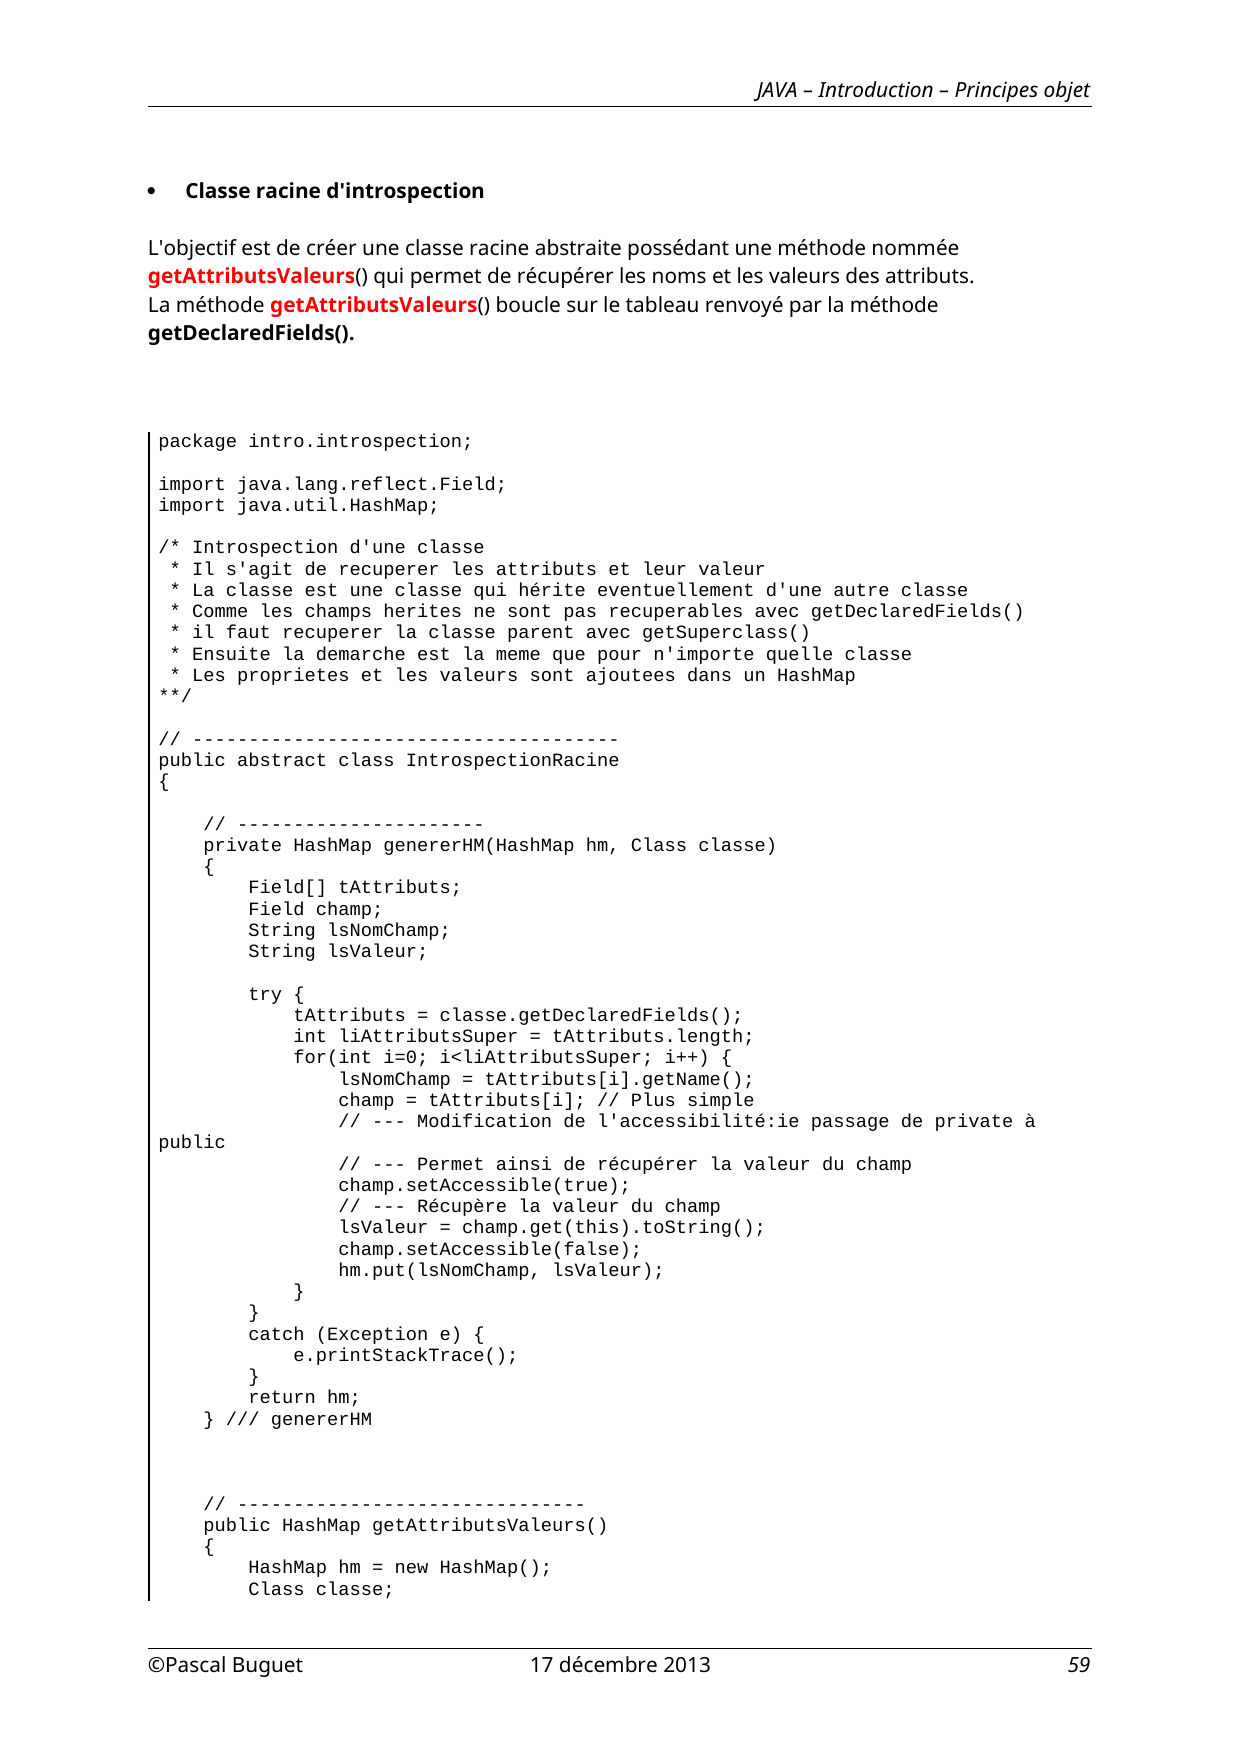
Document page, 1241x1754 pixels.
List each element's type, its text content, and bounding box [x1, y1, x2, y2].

text hm.put(lsNomChamp, lsValeur); [150, 1261, 1092, 1282]
text La méthode getAttributsValeurs() boucle sur le tableau renvoyé par la méthode getDeclaredFields(). [148, 290, 1092, 347]
text L'objectif est de créer une classe racine abstraite possédant une méthode nommée getAttributsValeurs() qui permet de récupérer les noms et les valeurs des attributs. [148, 233, 1092, 290]
text catch (Exception e) { [150, 1324, 1092, 1346]
text // ------------------------------- [150, 1494, 1092, 1516]
text **/ [150, 687, 1092, 708]
text Class classe; [150, 1579, 1092, 1601]
text tAttributs = classe.getDeclaredFields(); [150, 1006, 1092, 1027]
text champ.setAccessible(false); [150, 1239, 1092, 1261]
text // -------------------------------------- [150, 729, 1092, 751]
text } /// genererHM [150, 1409, 1092, 1431]
text * Comme les champs herites ne sont pas recuperables avec getDeclaredFields() [150, 602, 1092, 623]
text // --- Modification de l'accessibilité:ie passage de private à public [150, 1112, 1092, 1154]
text Field champ; [150, 899, 1092, 921]
text { [150, 857, 1092, 878]
text * il faut recuperer la classe parent avec getSuperclass() [150, 623, 1092, 644]
text // --- Récupère la valeur du champ [150, 1197, 1092, 1218]
text { [150, 1537, 1092, 1558]
text HashMap hm = new HashMap(); [150, 1558, 1092, 1579]
text return hm; [150, 1388, 1092, 1409]
text } [150, 1282, 1092, 1303]
text import java.lang.reflect.Field; [150, 474, 1092, 496]
text // ---------------------- [150, 814, 1092, 836]
text Field[] tAttributs; [150, 878, 1092, 899]
text * Ensuite la demarche est la meme que pour n'importe quelle classe [150, 644, 1092, 666]
text public HashMap getAttributsValeurs() [150, 1516, 1092, 1537]
text String lsValeur; [150, 942, 1092, 963]
text * Il s'agit de recuperer les attributs et leur valeur [150, 559, 1092, 581]
text e.printStackTrace(); [150, 1346, 1092, 1367]
text String lsNomChamp; [150, 921, 1092, 942]
text * La classe est une classe qui hérite eventuellement d'une autre classe [150, 581, 1092, 602]
text // --- Permet ainsi de récupérer la valeur du champ [150, 1154, 1092, 1176]
text } [150, 1367, 1092, 1388]
text } [150, 1303, 1092, 1324]
text * Les proprietes et les valeurs sont ajoutees dans un HashMap [150, 666, 1092, 687]
text { [150, 772, 1092, 793]
text import java.util.HashMap; [150, 496, 1092, 517]
text /* Introspection d'une classe [150, 538, 1092, 559]
text int liAttributsSuper = tAttributs.length; [150, 1027, 1092, 1048]
text lsNomChamp = tAttributs[i].getName(); [150, 1069, 1092, 1091]
text champ.setAccessible(true); [150, 1176, 1092, 1197]
text public abstract class IntrospectionRacine [150, 751, 1092, 772]
text package intro.introspection; [150, 432, 1092, 453]
text try { [150, 984, 1092, 1006]
text for(int i=0; i<liAttributsSuper; i++) { [150, 1048, 1092, 1069]
text private HashMap genererHM(HashMap hm, Class classe) [150, 836, 1092, 857]
text lsValeur = champ.get(this).toString(); [150, 1218, 1092, 1239]
text champ = tAttributs[i]; // Plus simple [150, 1091, 1092, 1112]
list Classe racine d'introspection [148, 176, 1092, 204]
